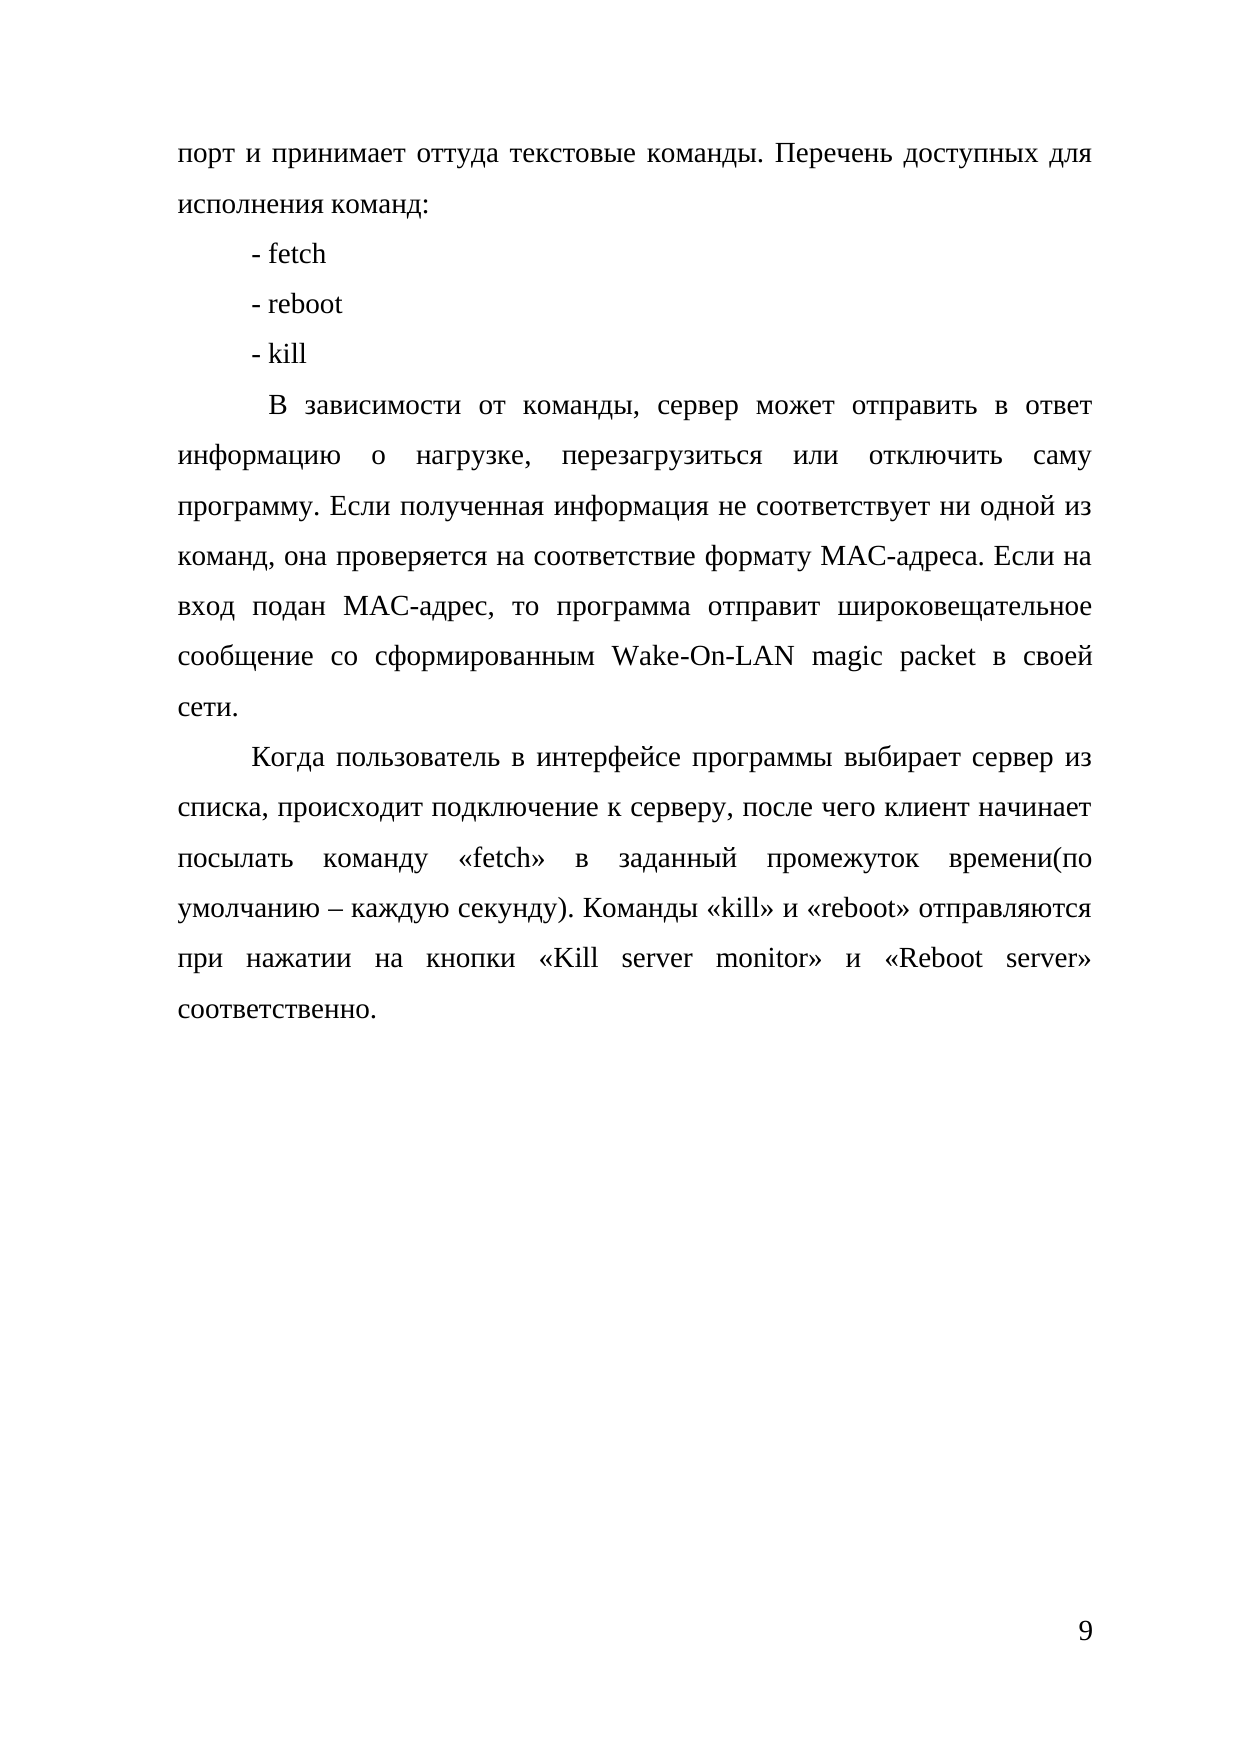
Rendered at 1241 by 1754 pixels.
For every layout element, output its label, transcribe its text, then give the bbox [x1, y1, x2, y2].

text порт и принимает оттуда текстовые команды. Перечень доступных для исполнения команд: [177, 135, 1093, 219]
text Когда пользователь в интерфейсе программы выбирает сервер из списка, происходит подключение к серверу, после чего клиент начинает посылать команду «fetch» в заданный промежуток времени(по умолчанию – каждую секунду). Команды «kill» и «reboot» отправляются при нажатии на кнопки «Kill server monitor» и «Reboot server» соответственно. [177, 739, 1093, 1024]
text В зависимости от команды, сервер может отправить в ответ информацию о нагрузке, перезагрузиться или отключить саму программу. Если полученная информация не соответствует ни одной из команд, она проверяется на соответствие формату MAC-адреса. Если на вход подан MAC-адрес, то программа отправит широковещательное сообщение со сформированным Wake‑On‑LAN magic packet в своей сети. [177, 387, 1093, 722]
text - reboot [177, 286, 1093, 320]
text - fetch [177, 236, 1093, 269]
text - kill [177, 337, 1093, 370]
